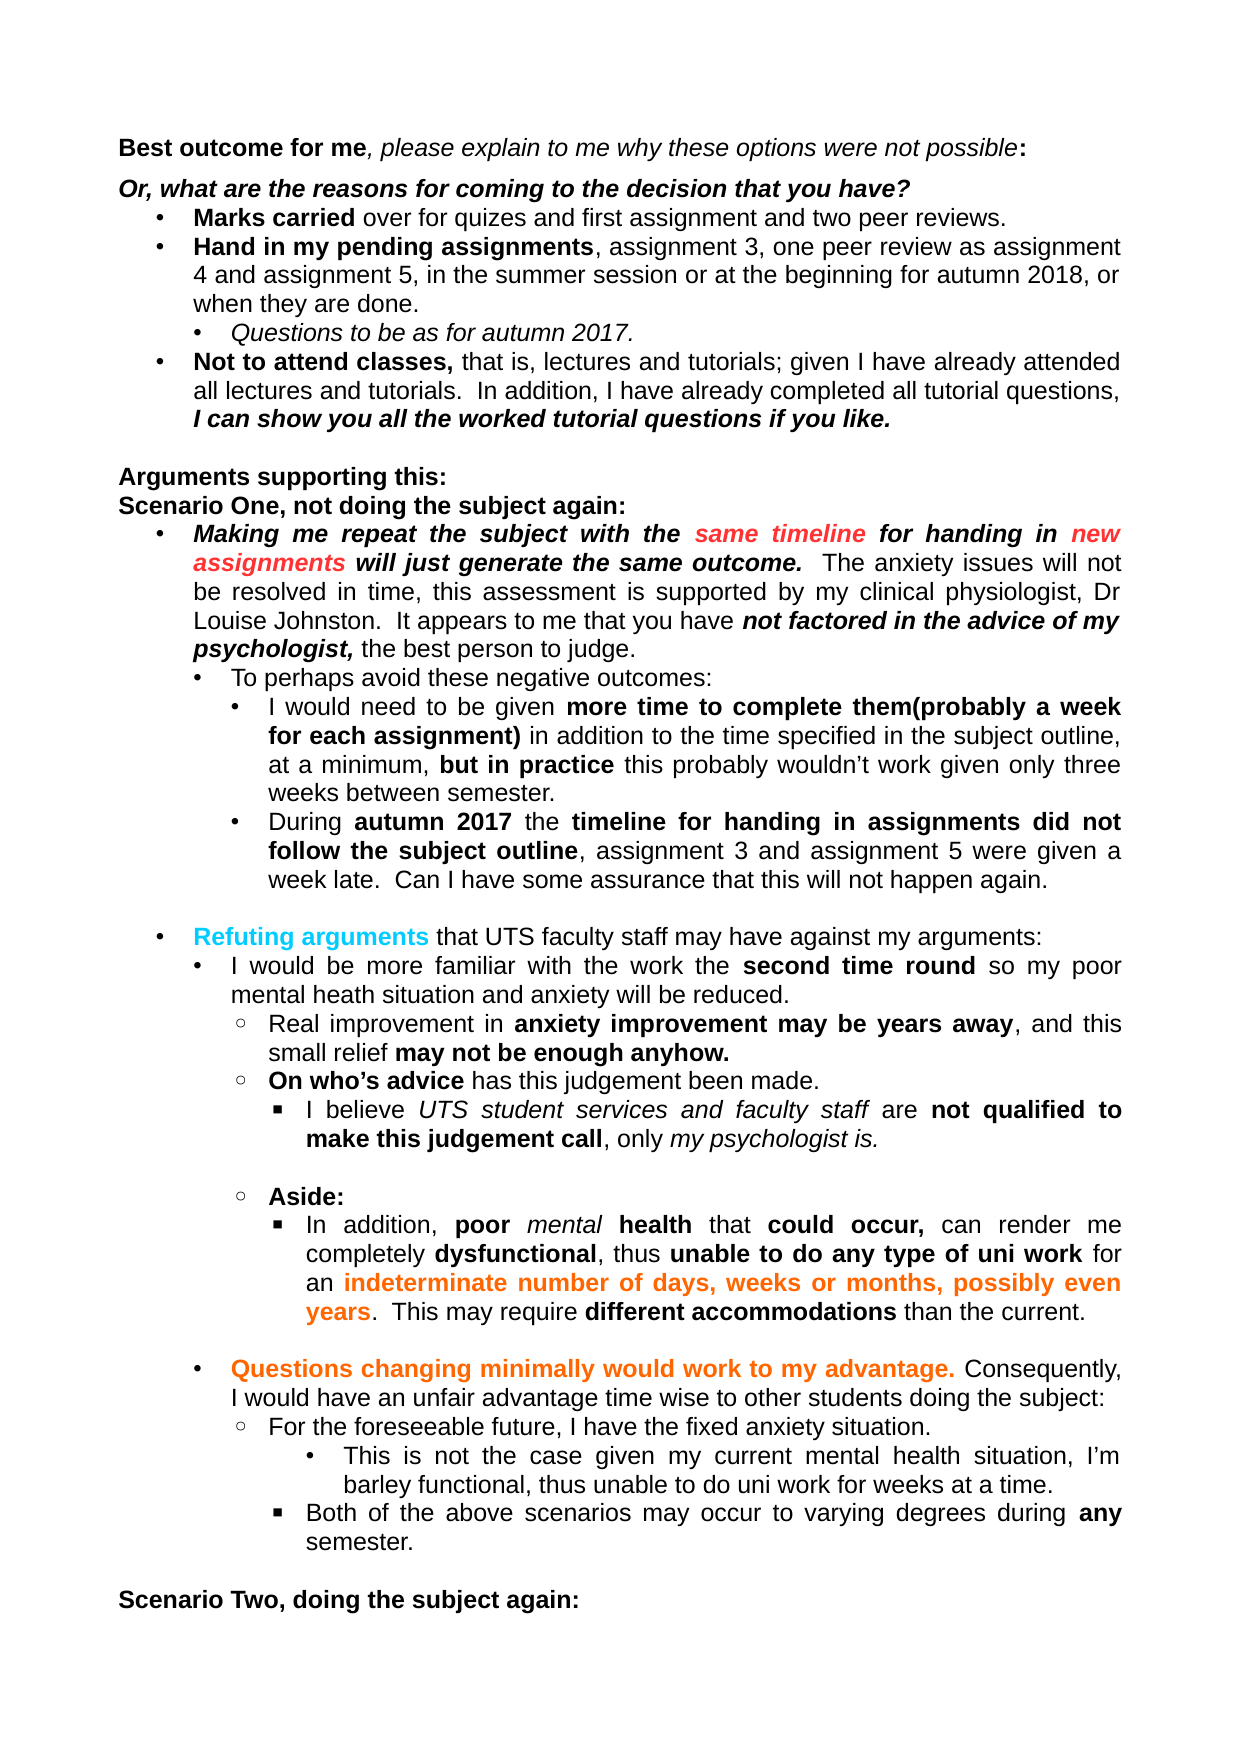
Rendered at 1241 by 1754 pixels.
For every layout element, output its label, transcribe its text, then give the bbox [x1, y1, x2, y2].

text Scenario Two, doing the subject again: [118, 1585, 1122, 1613]
list Making me repeat the subject with the same timeline for handing in new assignments will just generate the same outcome. The anxiety issues will not be resolved in time, this assessment is supported by my clinical physiologist, Dr Louise Johnston. It appears to me that you have not factored in the advice of my psychologist, the best person to judge. [156, 519, 1122, 663]
list For the foreseeable future, I have the fixed anxiety situation. [231, 1412, 1122, 1441]
list Hand in my pending assignments, assignment 3, one peer review as assignment 4 and assignment 5, in the summer session or at the beginning for autumn 2018, or when they are done. [156, 232, 1122, 318]
list I would be more familiar with the work the second time round so my poor mental heath situation and anxiety will be reduced. [193, 951, 1122, 1009]
text Scenario One, not doing the subject again: [118, 491, 1122, 519]
list Both of the above scenarios may occur to varying degrees during any semester. [268, 1498, 1122, 1556]
list Not to attend classes, that is, lectures and tutorials; given I have already attended all lectures and tutorials. In addition, I have already completed all tutorial questions, I can show you all the worked tutorial questions if you like. [156, 347, 1122, 433]
list Questions to be as for autumn 2017. [193, 318, 1122, 347]
list In addition, poor mental health that could occur, can render me completely dysfunctional, thus unable to do any type of uni work for an indeterminate number of days, weeks or months, possibly even years. This may require different accommodations than the current. [268, 1210, 1122, 1326]
list To perhaps avoid these negative outcomes: [193, 663, 1122, 692]
text Or, what are the reasons for coming to the decision that you have? [118, 174, 1122, 203]
list Questions changing minimally would work to my advantage. Consequently, I would have an unfair advantage time wise to other students doing the subject: [193, 1354, 1122, 1412]
list Refuting arguments that UTS faculty staff may have against my arguments: [156, 922, 1122, 951]
list This is not the case given my current mental health situation, I’m barley functional, thus unable to do uni work for weeks at a time. [306, 1441, 1122, 1498]
list I believe UTS student services and faculty staff are not qualified to make this judgement call, only my psychologist is. [268, 1095, 1122, 1153]
list During autumn 2017 the timeline for handing in assignments did not follow the subject outline, assignment 3 and assignment 5 were given a week late. Can I have some assurance that this will not happen again. [231, 807, 1122, 893]
list Real improvement in anxiety improvement may be years away, and this small relief may not be enough anyhow. [231, 1009, 1122, 1066]
subtitle Best outcome for me, please explain to me why these options were not possible: [118, 133, 1122, 161]
list I would need to be given more time to complete them(probably a week for each assignment) in addition to the time specified in the subject outline, at a minimum, but in practice this probably wouldn’t work given only three weeks between semester. [231, 692, 1122, 807]
list On who’s advice has this judgement been made. [231, 1066, 1122, 1095]
text Arguments supporting this: [118, 462, 1122, 491]
list Marks carried over for quizes and first assignment and two peer reviews. [156, 203, 1122, 232]
list Aside: [231, 1182, 1122, 1210]
